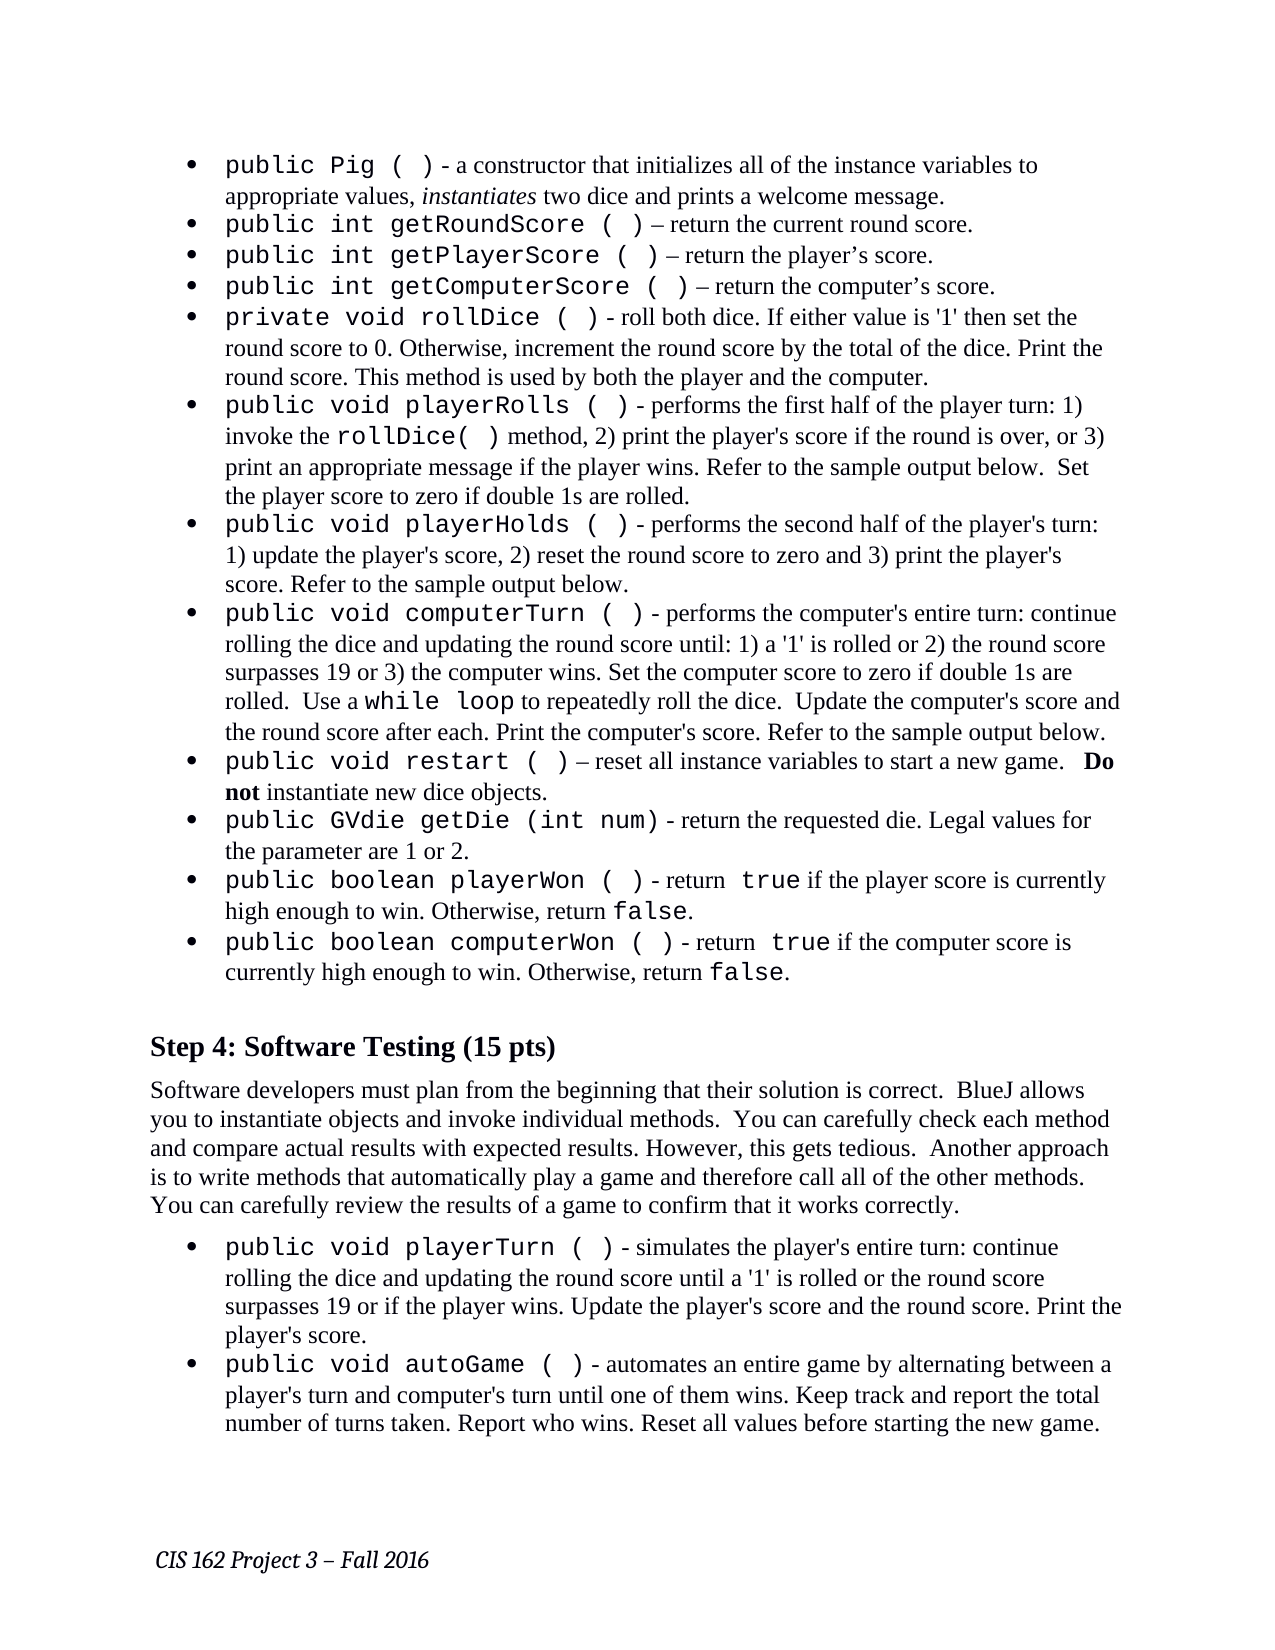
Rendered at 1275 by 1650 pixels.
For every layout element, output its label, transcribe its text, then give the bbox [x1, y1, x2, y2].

list public int getComputerScore ( ) – return the computer’s score. [187, 271, 1125, 302]
list public void computerTurn ( ) - performs the computer's entire turn: continue rolling the dice and updating the round score until: 1) a '1' is rolled or 2) the round score surpasses 19 or 3) the computer wins. Set the computer score to zero if double 1s are rolled. Use a while loop to repeatedly roll the dice. Update the computer's score and the round score after each. Print the computer's score. Refer to the sample output below. [187, 598, 1125, 746]
list public void playerTurn ( ) - simulates the player's entire turn: continue rolling the dice and updating the round score until a '1' is rolled or the round score surpasses 19 or if the player wins. Update the player's score and the round score. Print the player's score. [187, 1232, 1125, 1349]
list public void playerRolls ( ) - performs the first half of the player turn: 1) invoke the rollDice( ) method, 2) print the player's score if the round is over, or 3) print an appropriate message if the player wins. Refer to the sample output below. Set the player score to zero if double 1s are rolled. [187, 390, 1125, 509]
list public void restart ( ) – reset all instance variables to start a new game. Do not instantiate new dice objects. [187, 746, 1125, 805]
list public void playerHolds ( ) - performs the second half of the player's turn: 1) update the player's score, 2) reset the round score to zero and 3) print the player's score. Refer to the sample output below. [187, 509, 1125, 598]
text Software developers must plan from the beginning that their solution is correct. BlueJ allows you to instantiate objects and invoke individual methods. You can carefully check each method and compare actual results with expected results. However, this gets tedious. Another approach is to write methods that automatically play a game and therefore call all of the other methods. You can carefully review the results of a game to confirm that it works correctly. [150, 1076, 1125, 1219]
list public Pig ( ) - a constructor that initializes all of the instance variables to appropriate values, instantiates two dice and prints a welcome message. [187, 150, 1125, 209]
list public boolean playerWon ( ) - return true if the player score is currently high enough to win. Otherwise, return false. [187, 865, 1125, 927]
list public int getPlayerScore ( ) – return the player’s score. [187, 240, 1125, 271]
list private void rollDice ( ) - roll both dice. If either value is '1' then set the round score to 0. Otherwise, increment the round score by the total of the dice. Print the round score. This method is used by both the player and the computer. [187, 302, 1125, 390]
list public void autoGame ( ) - automates an entire game by alternating between a player's turn and computer's turn until one of them wins. Keep track and report the total number of turns taken. Report who wins. Reset all values before starting the new game. [187, 1349, 1125, 1437]
list public GVdie getDie (int num) - return the requested die. Legal values for the parameter are 1 or 2. [187, 805, 1125, 865]
list public int getRoundScore ( ) – return the current round score. [187, 209, 1125, 240]
text Step 4: Software Testing (15 pts) [150, 1029, 1125, 1063]
list public boolean computerWon ( ) - return true if the computer score is currently high enough to win. Otherwise, return false. [187, 927, 1125, 988]
